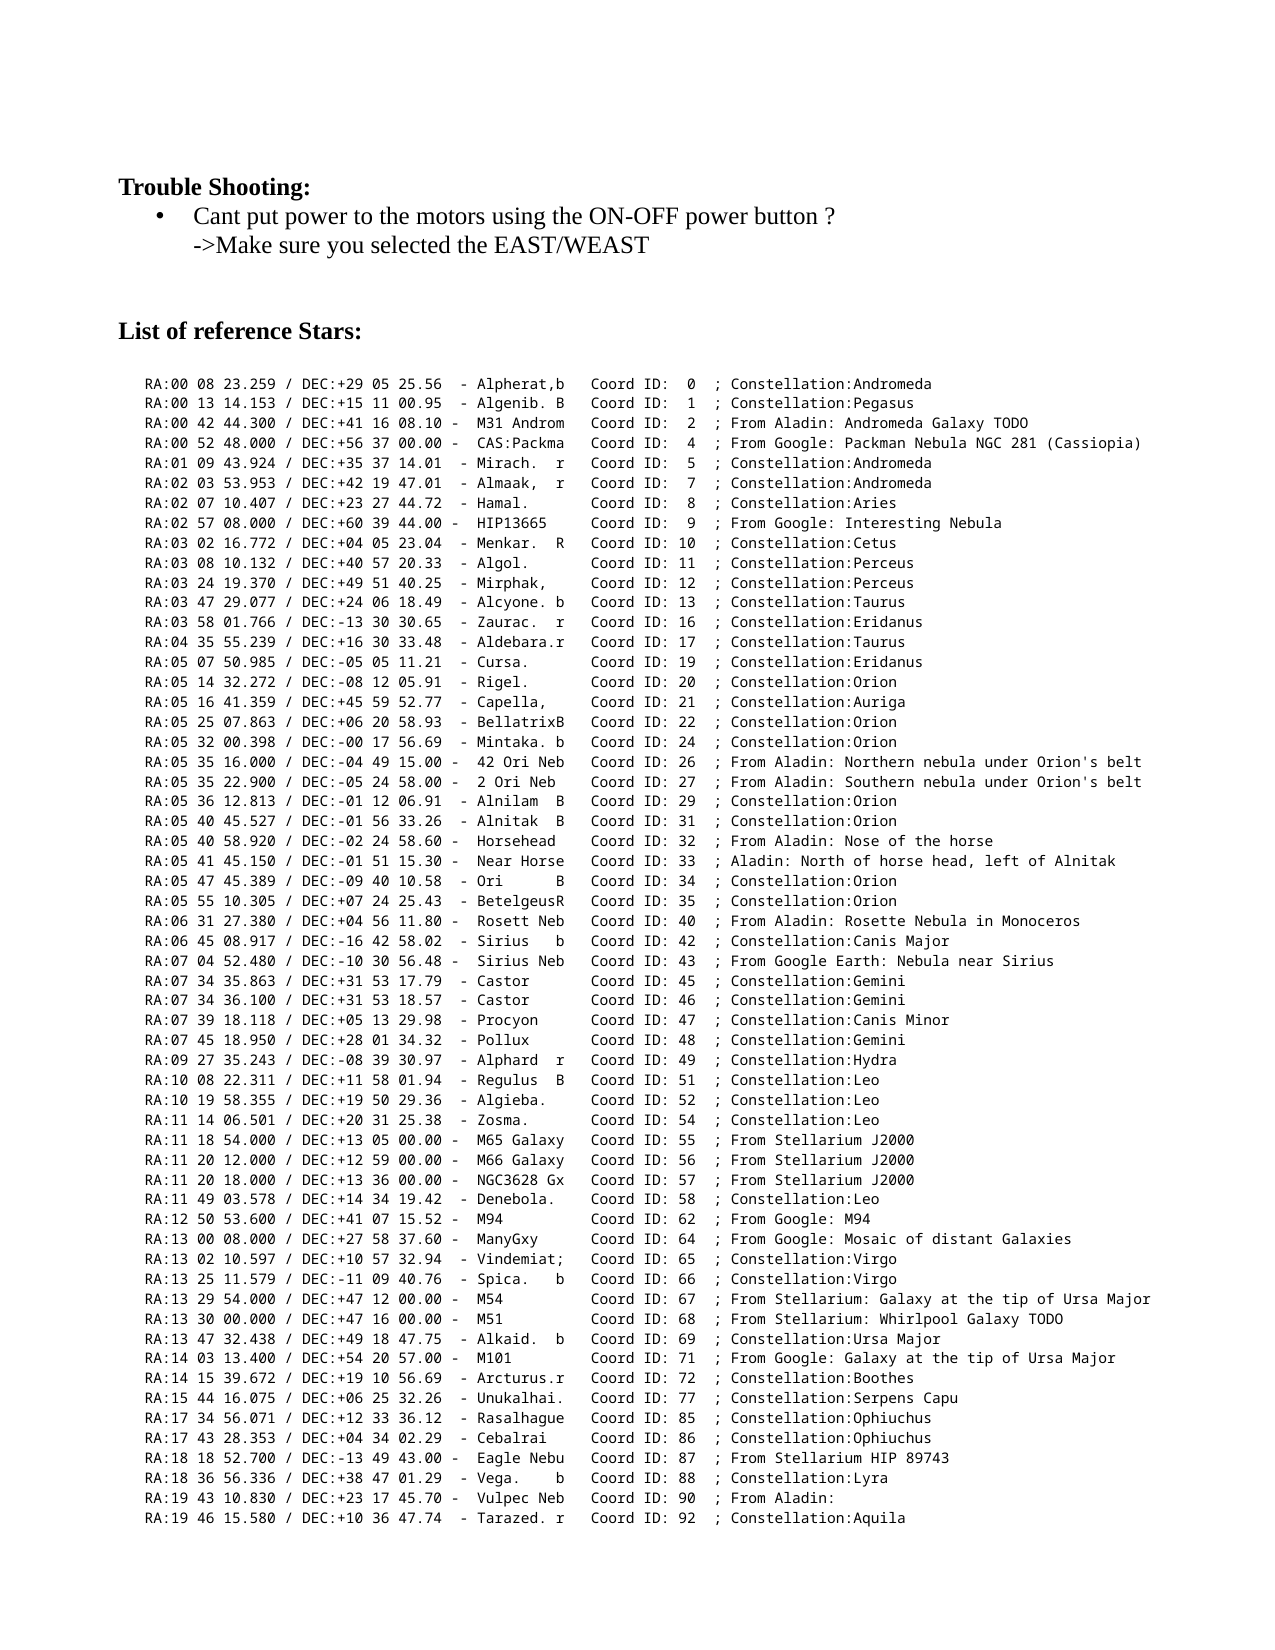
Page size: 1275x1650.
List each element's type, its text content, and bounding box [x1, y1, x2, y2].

text RA:05 41 45.150 / DEC:-01 51 15.30 - Near Horse Coord ID: 33 ; Aladin: North of horse head, left of Alnitak [118, 851, 1157, 871]
text RA:13 25 11.579 / DEC:-11 09 40.76 - Spica. b Coord ID: 66 ; Constellation:Virgo [118, 1269, 1157, 1289]
text RA:04 35 55.239 / DEC:+16 30 33.48 - Aldebara.r Coord ID: 17 ; Constellation:Taurus [118, 632, 1157, 652]
text RA:10 19 58.355 / DEC:+19 50 29.36 - Algieba. Coord ID: 52 ; Constellation:Leo [118, 1090, 1157, 1109]
text RA:05 32 00.398 / DEC:-00 17 56.69 - Mintaka. b Coord ID: 24 ; Constellation:Orion [118, 732, 1157, 751]
text List of reference Stars: [118, 316, 1157, 345]
text RA:17 43 28.353 / DEC:+04 34 02.29 - Cebalrai Coord ID: 86 ; Constellation:Ophiuchus [118, 1428, 1157, 1448]
text RA:05 40 45.527 / DEC:-01 56 33.26 - Alnitak B Coord ID: 31 ; Constellation:Orion [118, 811, 1157, 831]
text RA:11 49 03.578 / DEC:+14 34 19.42 - Denebola. Coord ID: 58 ; Constellation:Leo [118, 1189, 1157, 1209]
text RA:07 45 18.950 / DEC:+28 01 34.32 - Pollux Coord ID: 48 ; Constellation:Gemini [118, 1030, 1157, 1050]
text RA:05 07 50.985 / DEC:-05 05 11.21 - Cursa. Coord ID: 19 ; Constellation:Eridanus [118, 652, 1157, 672]
list Cant put power to the motors using the ON-OFF power button ? ->Make sure you selected the EAST/WEAST [156, 201, 1157, 258]
text RA:05 25 07.863 / DEC:+06 20 58.93 - BellatrixB Coord ID: 22 ; Constellation:Orion [118, 712, 1157, 732]
text RA:13 02 10.597 / DEC:+10 57 32.94 - Vindemiat; Coord ID: 65 ; Constellation:Virgo [118, 1249, 1157, 1269]
text RA:06 31 27.380 / DEC:+04 56 11.80 - Rosett Neb Coord ID: 40 ; From Aladin: Rosette Nebula in Monoceros [118, 911, 1157, 931]
text RA:15 44 16.075 / DEC:+06 25 32.26 - Unukalhai. Coord ID: 77 ; Constellation:Serpens Capu [118, 1388, 1157, 1408]
text RA:13 30 00.000 / DEC:+47 16 00.00 - M51 Coord ID: 68 ; From Stellarium: Whirlpool Galaxy TODO [118, 1308, 1157, 1328]
text RA:00 52 48.000 / DEC:+56 37 00.00 - CAS:Packma Coord ID: 4 ; From Google: Packman Nebula NGC 281 (Cassiopia) [118, 433, 1157, 453]
text RA:02 03 53.953 / DEC:+42 19 47.01 - Almaak, r Coord ID: 7 ; Constellation:Andromeda [118, 473, 1157, 493]
text RA:03 47 29.077 / DEC:+24 06 18.49 - Alcyone. b Coord ID: 13 ; Constellation:Taurus [118, 592, 1157, 612]
text RA:03 24 19.370 / DEC:+49 51 40.25 - Mirphak, Coord ID: 12 ; Constellation:Perceus [118, 572, 1157, 592]
text RA:13 29 54.000 / DEC:+47 12 00.00 - M54 Coord ID: 67 ; From Stellarium: Galaxy at the tip of Ursa Major [118, 1289, 1157, 1308]
text RA:10 08 22.311 / DEC:+11 58 01.94 - Regulus B Coord ID: 51 ; Constellation:Leo [118, 1070, 1157, 1090]
text RA:03 58 01.766 / DEC:-13 30 30.65 - Zaurac. r Coord ID: 16 ; Constellation:Eridanus [118, 612, 1157, 632]
text RA:07 34 35.863 / DEC:+31 53 17.79 - Castor Coord ID: 45 ; Constellation:Gemini [118, 970, 1157, 990]
text RA:14 03 13.400 / DEC:+54 20 57.00 - M101 Coord ID: 71 ; From Google: Galaxy at the tip of Ursa Major [118, 1348, 1157, 1368]
text RA:07 34 36.100 / DEC:+31 53 18.57 - Castor Coord ID: 46 ; Constellation:Gemini [118, 990, 1157, 1010]
text RA:05 35 16.000 / DEC:-04 49 15.00 - 42 Ori Neb Coord ID: 26 ; From Aladin: Northern nebula under Orion's belt [118, 751, 1157, 771]
text RA:00 42 44.300 / DEC:+41 16 08.10 - M31 Androm Coord ID: 2 ; From Aladin: Andromeda Galaxy TODO [118, 413, 1157, 433]
text RA:13 47 32.438 / DEC:+49 18 47.75 - Alkaid. b Coord ID: 69 ; Constellation:Ursa Major [118, 1328, 1157, 1348]
text RA:07 04 52.480 / DEC:-10 30 56.48 - Sirius Neb Coord ID: 43 ; From Google Earth: Nebula near Sirius [118, 950, 1157, 970]
text RA:11 20 18.000 / DEC:+13 36 00.00 - NGC3628 Gx Coord ID: 57 ; From Stellarium J2000 [118, 1169, 1157, 1189]
text RA:02 07 10.407 / DEC:+23 27 44.72 - Hamal. Coord ID: 8 ; Constellation:Aries [118, 493, 1157, 513]
text RA:13 00 08.000 / DEC:+27 58 37.60 - ManyGxy Coord ID: 64 ; From Google: Mosaic of distant Galaxies [118, 1229, 1157, 1249]
text RA:07 39 18.118 / DEC:+05 13 29.98 - Procyon Coord ID: 47 ; Constellation:Canis Minor [118, 1010, 1157, 1030]
text Trouble Shooting: [118, 172, 1157, 201]
text RA:14 15 39.672 / DEC:+19 10 56.69 - Arcturus.r Coord ID: 72 ; Constellation:Boothes [118, 1368, 1157, 1388]
text RA:05 14 32.272 / DEC:-08 12 05.91 - Rigel. Coord ID: 20 ; Constellation:Orion [118, 672, 1157, 692]
text RA:05 55 10.305 / DEC:+07 24 25.43 - BetelgeusR Coord ID: 35 ; Constellation:Orion [118, 891, 1157, 911]
text RA:03 08 10.132 / DEC:+40 57 20.33 - Algol. Coord ID: 11 ; Constellation:Perceus [118, 552, 1157, 572]
text RA:19 46 15.580 / DEC:+10 36 47.74 - Tarazed. r Coord ID: 92 ; Constellation:Aquila [118, 1507, 1157, 1527]
text RA:12 50 53.600 / DEC:+41 07 15.52 - M94 Coord ID: 62 ; From Google: M94 [118, 1209, 1157, 1229]
text RA:02 57 08.000 / DEC:+60 39 44.00 - HIP13665 Coord ID: 9 ; From Google: Interesting Nebula [118, 513, 1157, 533]
text RA:18 18 52.700 / DEC:-13 49 43.00 - Eagle Nebu Coord ID: 87 ; From Stellarium HIP 89743 [118, 1448, 1157, 1468]
text RA:00 08 23.259 / DEC:+29 05 25.56 - Alpherat,b Coord ID: 0 ; Constellation:Andromeda [118, 373, 1157, 393]
text RA:06 45 08.917 / DEC:-16 42 58.02 - Sirius b Coord ID: 42 ; Constellation:Canis Major [118, 931, 1157, 950]
text RA:19 43 10.830 / DEC:+23 17 45.70 - Vulpec Neb Coord ID: 90 ; From Aladin: [118, 1488, 1157, 1507]
text RA:05 40 58.920 / DEC:-02 24 58.60 - Horsehead Coord ID: 32 ; From Aladin: Nose of the horse [118, 831, 1157, 851]
text RA:17 34 56.071 / DEC:+12 33 36.12 - Rasalhague Coord ID: 85 ; Constellation:Ophiuchus [118, 1408, 1157, 1428]
text RA:11 14 06.501 / DEC:+20 31 25.38 - Zosma. Coord ID: 54 ; Constellation:Leo [118, 1109, 1157, 1129]
text RA:05 16 41.359 / DEC:+45 59 52.77 - Capella, Coord ID: 21 ; Constellation:Auriga [118, 692, 1157, 712]
text RA:05 36 12.813 / DEC:-01 12 06.91 - Alnilam B Coord ID: 29 ; Constellation:Orion [118, 791, 1157, 811]
text RA:03 02 16.772 / DEC:+04 05 23.04 - Menkar. R Coord ID: 10 ; Constellation:Cetus [118, 533, 1157, 552]
text RA:18 36 56.336 / DEC:+38 47 01.29 - Vega. b Coord ID: 88 ; Constellation:Lyra [118, 1468, 1157, 1488]
text RA:05 35 22.900 / DEC:-05 24 58.00 - 2 Ori Neb Coord ID: 27 ; From Aladin: Southern nebula under Orion's belt [118, 771, 1157, 791]
text RA:05 47 45.389 / DEC:-09 40 10.58 - Ori B Coord ID: 34 ; Constellation:Orion [118, 871, 1157, 891]
text RA:11 20 12.000 / DEC:+12 59 00.00 - M66 Galaxy Coord ID: 56 ; From Stellarium J2000 [118, 1149, 1157, 1169]
text RA:00 13 14.153 / DEC:+15 11 00.95 - Algenib. B Coord ID: 1 ; Constellation:Pegasus [118, 393, 1157, 413]
text RA:09 27 35.243 / DEC:-08 39 30.97 - Alphard r Coord ID: 49 ; Constellation:Hydra [118, 1050, 1157, 1070]
text RA:01 09 43.924 / DEC:+35 37 14.01 - Mirach. r Coord ID: 5 ; Constellation:Andromeda [118, 453, 1157, 473]
text RA:11 18 54.000 / DEC:+13 05 00.00 - M65 Galaxy Coord ID: 55 ; From Stellarium J2000 [118, 1129, 1157, 1149]
